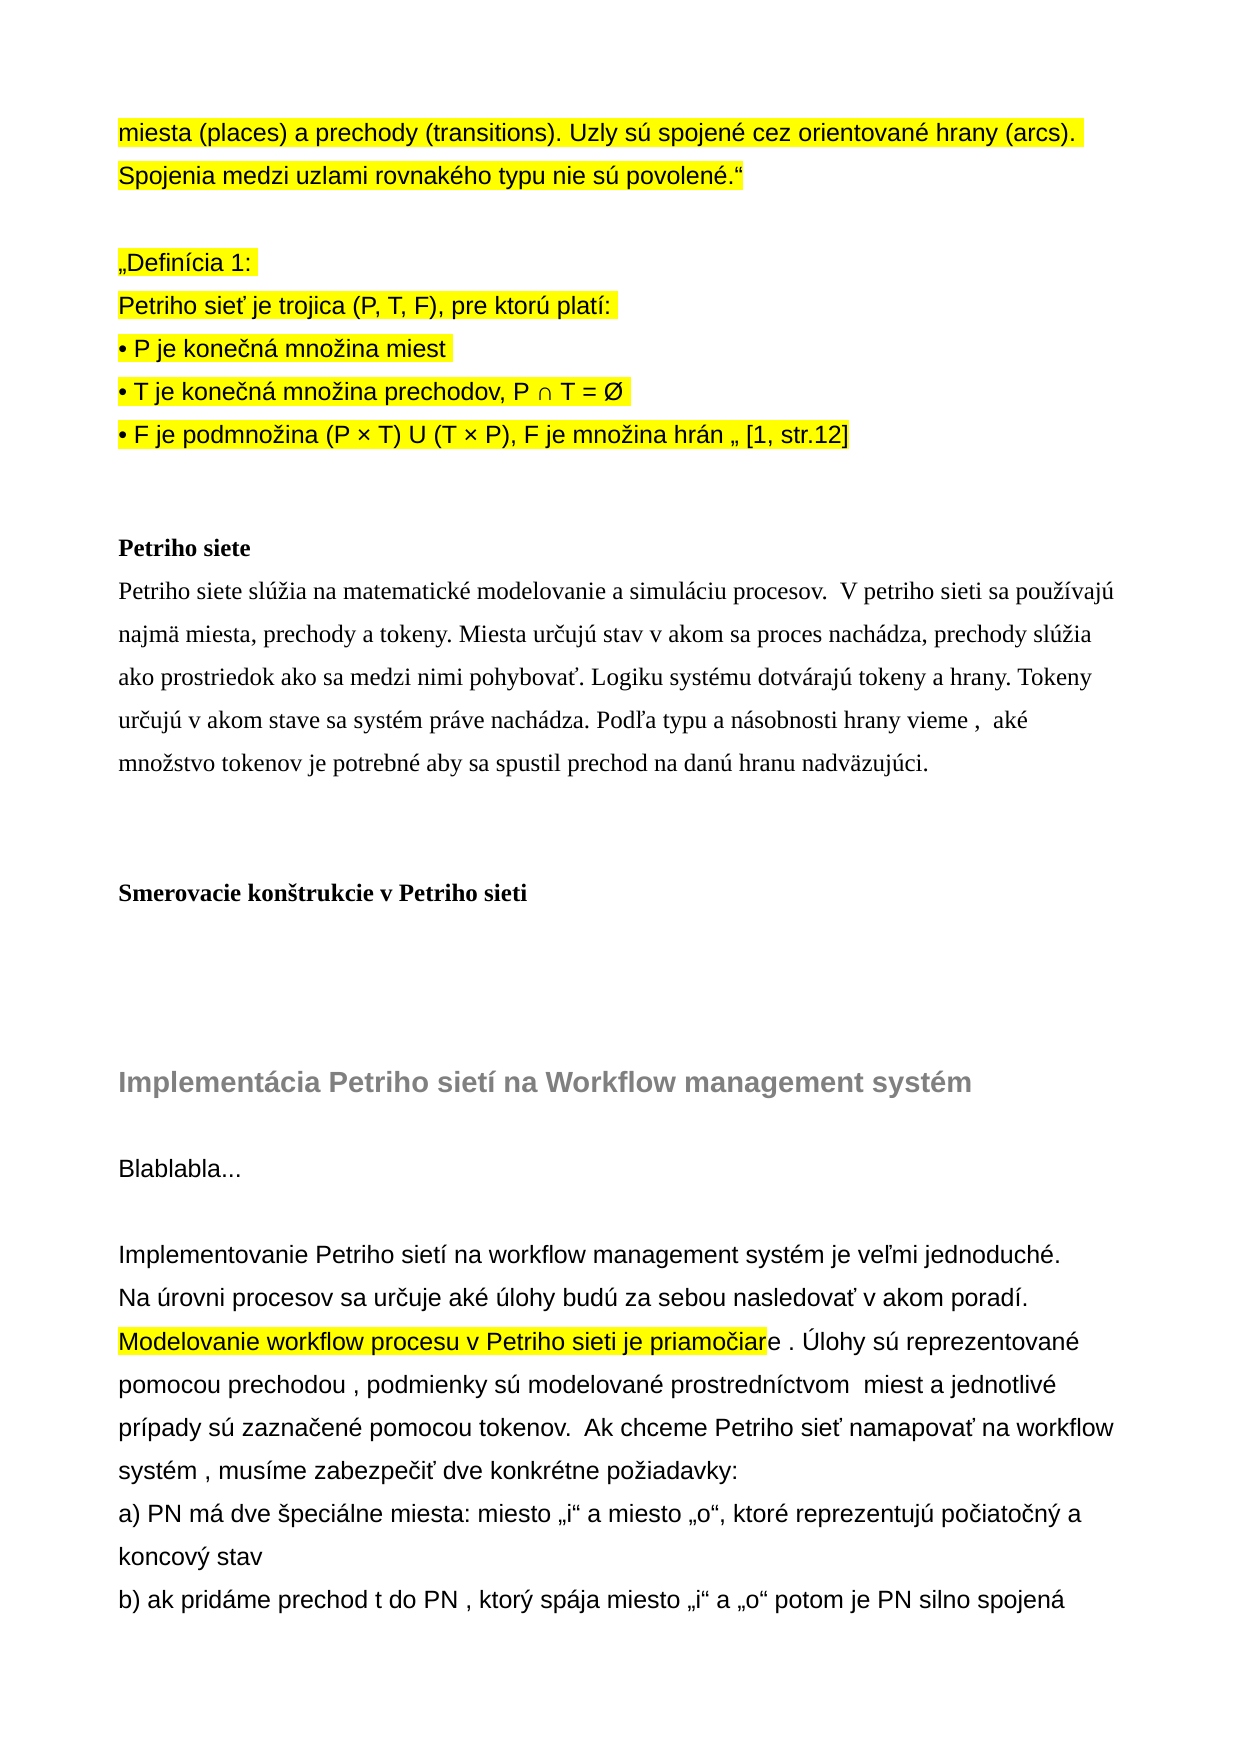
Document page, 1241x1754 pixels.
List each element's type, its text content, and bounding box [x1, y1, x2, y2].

text • F je podmnožina (P × T) U (T × P), F je množina hrán „ [1, str.12] [118, 420, 1122, 449]
subtitle Implementácia Petriho sietí na Workflow management systém [118, 1065, 1122, 1098]
text • T je konečná množina prechodov, P ∩ T = Ø [118, 377, 1122, 406]
text b) ak pridáme prechod t do PN , ktorý spája miesto „i“ a „o“ potom je PN silno spojená [118, 1585, 1122, 1614]
text Spojenia medzi uzlami rovnakého typu nie sú povolené.“ [118, 161, 1122, 190]
text Na úrovni procesov sa určuje aké úlohy budú za sebou nasledovať v akom poradí. Modelovanie workflow procesu v Petriho sieti je priamočiare . Úlohy sú reprezentované pomocou prechodou , podmienky sú modelované prostredníctvom miest a jednotlivé prípady sú zaznačené pomocou tokenov. Ak chceme Petriho sieť namapovať na workflow systém , musíme zabezpečiť dve konkrétne požiadavky: [118, 1283, 1122, 1485]
text „Definícia 1: [118, 247, 1122, 276]
text miesta (places) a prechody (transitions). Uzly sú spojené cez orientované hrany (arcs). [118, 118, 1122, 147]
text Petriho siete slúžia na matematické modelovanie a simuláciu procesov. V petriho sieti sa používajú najmä miesta, prechody a tokeny. Miesta určujú stav v akom sa proces nachádza, prechody slúžia ako prostriedok ako sa medzi nimi pohybovať. Logiku systému dotvárajú tokeny a hrany. Tokeny určujú v akom stave sa systém práve nachádza. Podľa typu a násobnosti hrany vieme , aké množstvo tokenov je potrebné aby sa spustil prechod na danú hranu nadväzujúci. [118, 576, 1122, 777]
text Blablabla... [118, 1154, 1122, 1183]
text • P je konečná množina miest [118, 334, 1122, 362]
text Petriho siete [118, 533, 1122, 562]
text Smerovacie konštrukcie v Petriho sieti [118, 878, 1122, 907]
text Implementovanie Petriho sietí na workflow management systém je veľmi jednoduché. [118, 1240, 1122, 1269]
text a) PN má dve špeciálne miesta: miesto „i“ a miesto „o“, ktoré reprezentujú počiatočný a koncový stav [118, 1499, 1122, 1571]
text Petriho sieť je trojica (P, T, F), pre ktorú platí: [118, 291, 1122, 319]
